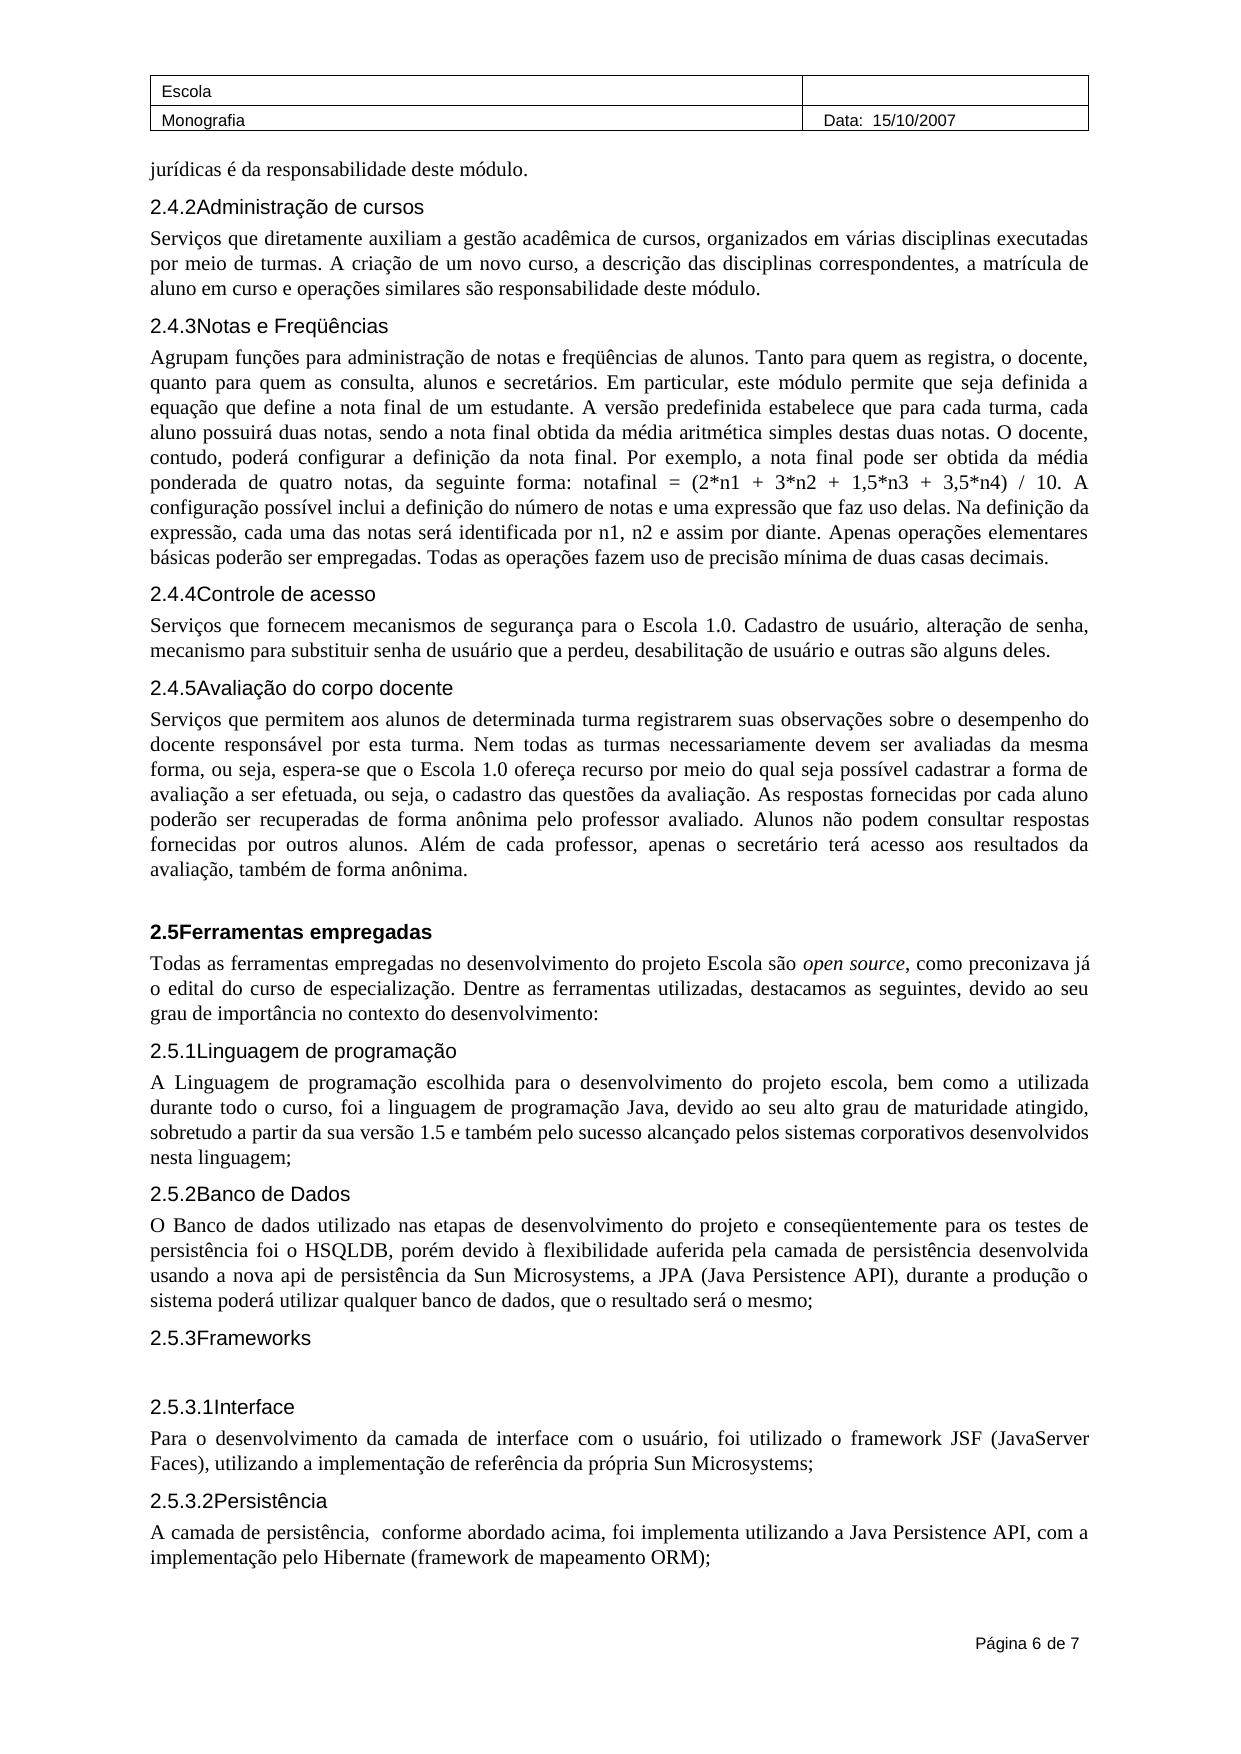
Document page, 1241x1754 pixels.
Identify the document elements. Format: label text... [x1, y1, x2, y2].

subtitle Interface [150, 1394, 1090, 1419]
subtitle Controle de acesso [150, 581, 1090, 606]
subtitle Frameworks [150, 1325, 1090, 1350]
text Para o desenvolvimento da camada de interface com o usuário, foi utilizado o framework JSF (JavaServer Faces), utilizando a implementação de referência da própria Sun Microsystems; [150, 1425, 1090, 1475]
subtitle Linguagem de programação [150, 1037, 1090, 1062]
text A Linguagem de programação escolhida para o desenvolvimento do projeto escola, bem como a utilizada durante todo o curso, foi a linguagem de programação Java, devido ao seu alto grau de maturidade atingido, sobretudo a partir da sua versão 1.5 e também pelo sucesso alcançado pelos sistemas corporativos desenvolvidos nesta linguagem; [150, 1069, 1090, 1169]
text Serviços que fornecem mecanismos de segurança para o Escola 1.0. Cadastro de usuário, alteração de senha, mecanismo para substituir senha de usuário que a perdeu, desabilitação de usuário e outras são alguns deles. [150, 612, 1090, 662]
subtitle Avaliação do corpo docente [150, 675, 1090, 700]
subtitle Persistência [150, 1487, 1090, 1512]
text Todas as ferramentas empregadas no desenvolvimento do projeto Escola são open source, como preconizava já o edital do curso de especialização. Dentre as ferramentas utilizadas, destacamos as seguintes, devido ao seu grau de importância no contexto do desenvolvimento: [150, 950, 1090, 1025]
subtitle Ferramentas empregadas [150, 919, 1090, 944]
subtitle Notas e Freqüências [150, 312, 1090, 337]
text A camada de persistência, conforme abordado acima, foi implementa utilizando a Java Persistence API, com a implementação pelo Hibernate (framework de mapeamento ORM); [150, 1519, 1090, 1569]
text Agrupam funções para administração de notas e freqüências de alunos. Tanto para quem as registra, o docente, quanto para quem as consulta, alunos e secretários. Em particular, este módulo permite que seja definida a equação que define a nota final de um estudante. A versão predefinida estabelece que para cada turma, cada aluno possuirá duas notas, sendo a nota final obtida da média aritmética simples destas duas notas. O docente, contudo, poderá configurar a definição da nota final. Por exemplo, a nota final pode ser obtida da média ponderada de quatro notas, da seguinte forma: notafinal = (2*n1 + 3*n2 + 1,5*n3 + 3,5*n4) / 10. A configuração possível inclui a definição do número de notas e uma expressão que faz uso delas. Na definição da expressão, cada uma das notas será identificada por n1, n2 e assim por diante. Apenas operações elementares básicas poderão ser empregadas. Todas as operações fazem uso de precisão mínima de duas casas decimais. [150, 344, 1090, 569]
subtitle Banco de Dados [150, 1181, 1090, 1206]
text O Banco de dados utilizado nas etapas de desenvolvimento do projeto e conseqüentemente para os testes de persistência foi o HSQLDB, porém devido à flexibilidade auferida pela camada de persistência desenvolvida usando a nova api de persistência da Sun Microsystems, a JPA (Java Persistence API), durante a produção o sistema poderá utilizar qualquer banco de dados, que o resultado será o mesmo; [150, 1212, 1090, 1312]
text Serviços que permitem aos alunos de determinada turma registrarem suas observações sobre o desempenho do docente responsável por esta turma. Nem todas as turmas necessariamente devem ser avaliadas da mesma forma, ou seja, espera-se que o Escola 1.0 ofereça recurso por meio do qual seja possível cadastrar a forma de avaliação a ser efetuada, ou seja, o cadastro das questões da avaliação. As respostas fornecidas por cada aluno poderão ser recuperadas de forma anônima pelo professor avaliado. Alunos não podem consultar respostas fornecidas por outros alunos. Além de cada professor, apenas o secretário terá acesso aos resultados da avaliação, também de forma anônima. [150, 706, 1090, 881]
text Serviços que diretamente auxiliam a gestão acadêmica de cursos, organizados em várias disciplinas executadas por meio de turmas. A criação de um novo curso, a descrição das disciplinas correspondentes, a matrícula de aluno em curso e operações similares são responsabilidade deste módulo. [150, 225, 1090, 300]
subtitle Administração de cursos [150, 194, 1090, 219]
text jurídicas é da responsabilidade deste módulo. [150, 156, 1090, 181]
